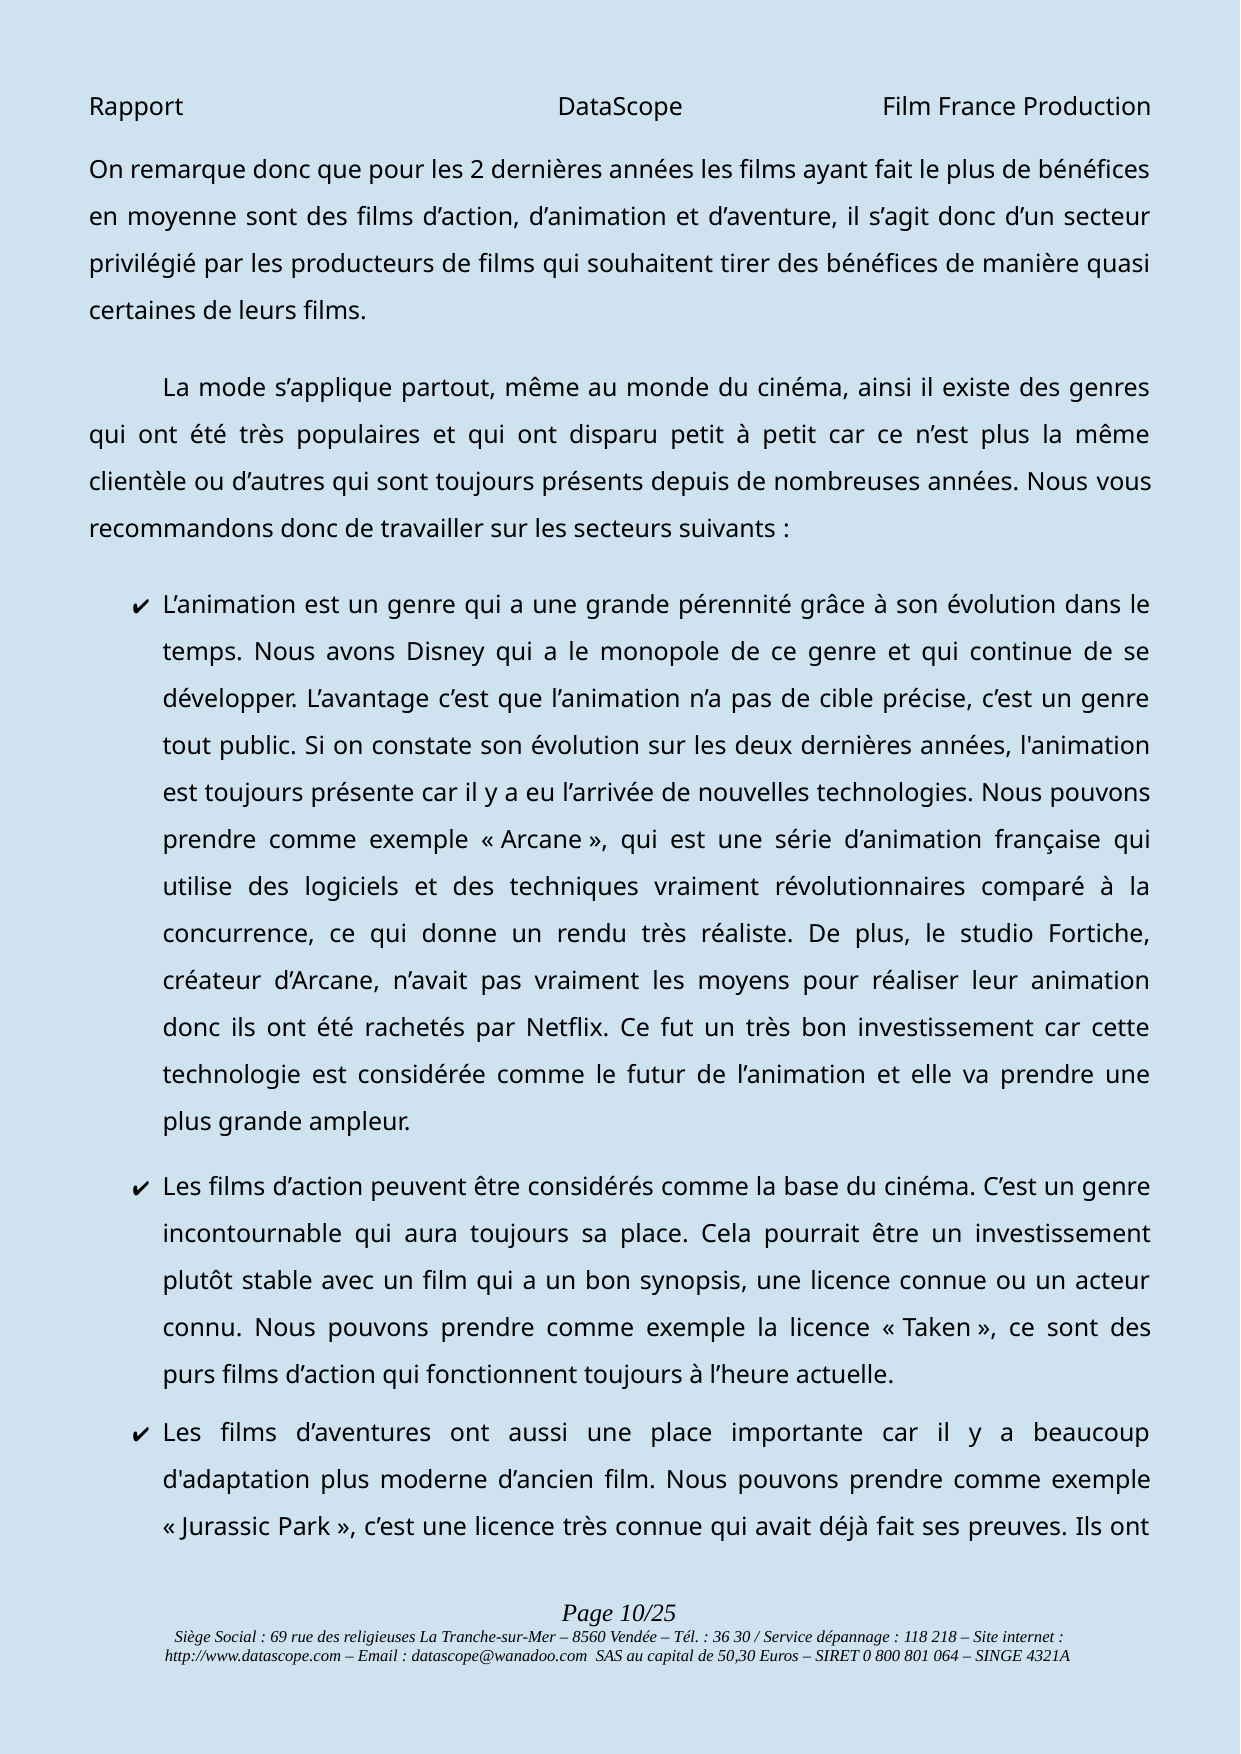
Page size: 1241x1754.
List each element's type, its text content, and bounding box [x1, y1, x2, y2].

text La mode s’applique partout, même au monde du cinéma, ainsi il existe des genres qui ont été très populaires et qui ont disparu petit à petit car ce n’est plus la même clientèle ou d’autres qui sont toujours présents depuis de nombreuses années. Nous vous recommandons donc de travailler sur les secteurs suivants : [88, 369, 1152, 544]
list L’animation est un genre qui a une grande pérennité grâce à son évolution dans le temps. Nous avons Disney qui a le monopole de ce genre et qui continue de se développer. L’avantage c’est que l’animation n’a pas de cible précise, c’est un genre tout public. Si on constate son évolution sur les deux dernières années, l'animation est toujours présente car il y a eu l’arrivée de nouvelles technologies. Nous pouvons prendre comme exemple « Arcane », qui est une série d’animation française qui utilise des logiciels et des techniques vraiment révolutionnaires comparé à la concurrence, ce qui donne un rendu très réaliste. De plus, le studio Fortiche, créateur d’Arcane, n’avait pas vraiment les moyens pour réaliser leur animation donc ils ont été rachetés par Netflix. Ce fut un très bon investissement car cette technologie est considérée comme le futur de l’animation et elle va prendre une plus grande ampleur. [133, 587, 1152, 1138]
text On remarque donc que pour les 2 dernières années les films ayant fait le plus de bénéfices en moyenne sont des films d’action, d’animation et d’aventure, il s’agit donc d’un secteur privilégié par les producteurs de films qui souhaitent tirer des bénéfices de manière quasi certaines de leurs films. [88, 152, 1152, 327]
list Les films d’aventures ont aussi une place importante car il y a beaucoup d'adaptation plus moderne d’ancien film. Nous pouvons prendre comme exemple « Jurassic Park », c’est une licence très connue qui avait déjà fait ses preuves. Ils ont [133, 1415, 1152, 1543]
list Les films d’action peuvent être considérés comme la base du cinéma. C’est un genre incontournable qui aura toujours sa place. Cela pourrait être un investissement plutôt stable avec un film qui a un bon synopsis, une licence connue ou un acteur connu. Nous pouvons prendre comme exemple la licence « Taken », ce sont des purs films d’action qui fonctionnent toujours à l’heure actuelle. [133, 1168, 1152, 1390]
